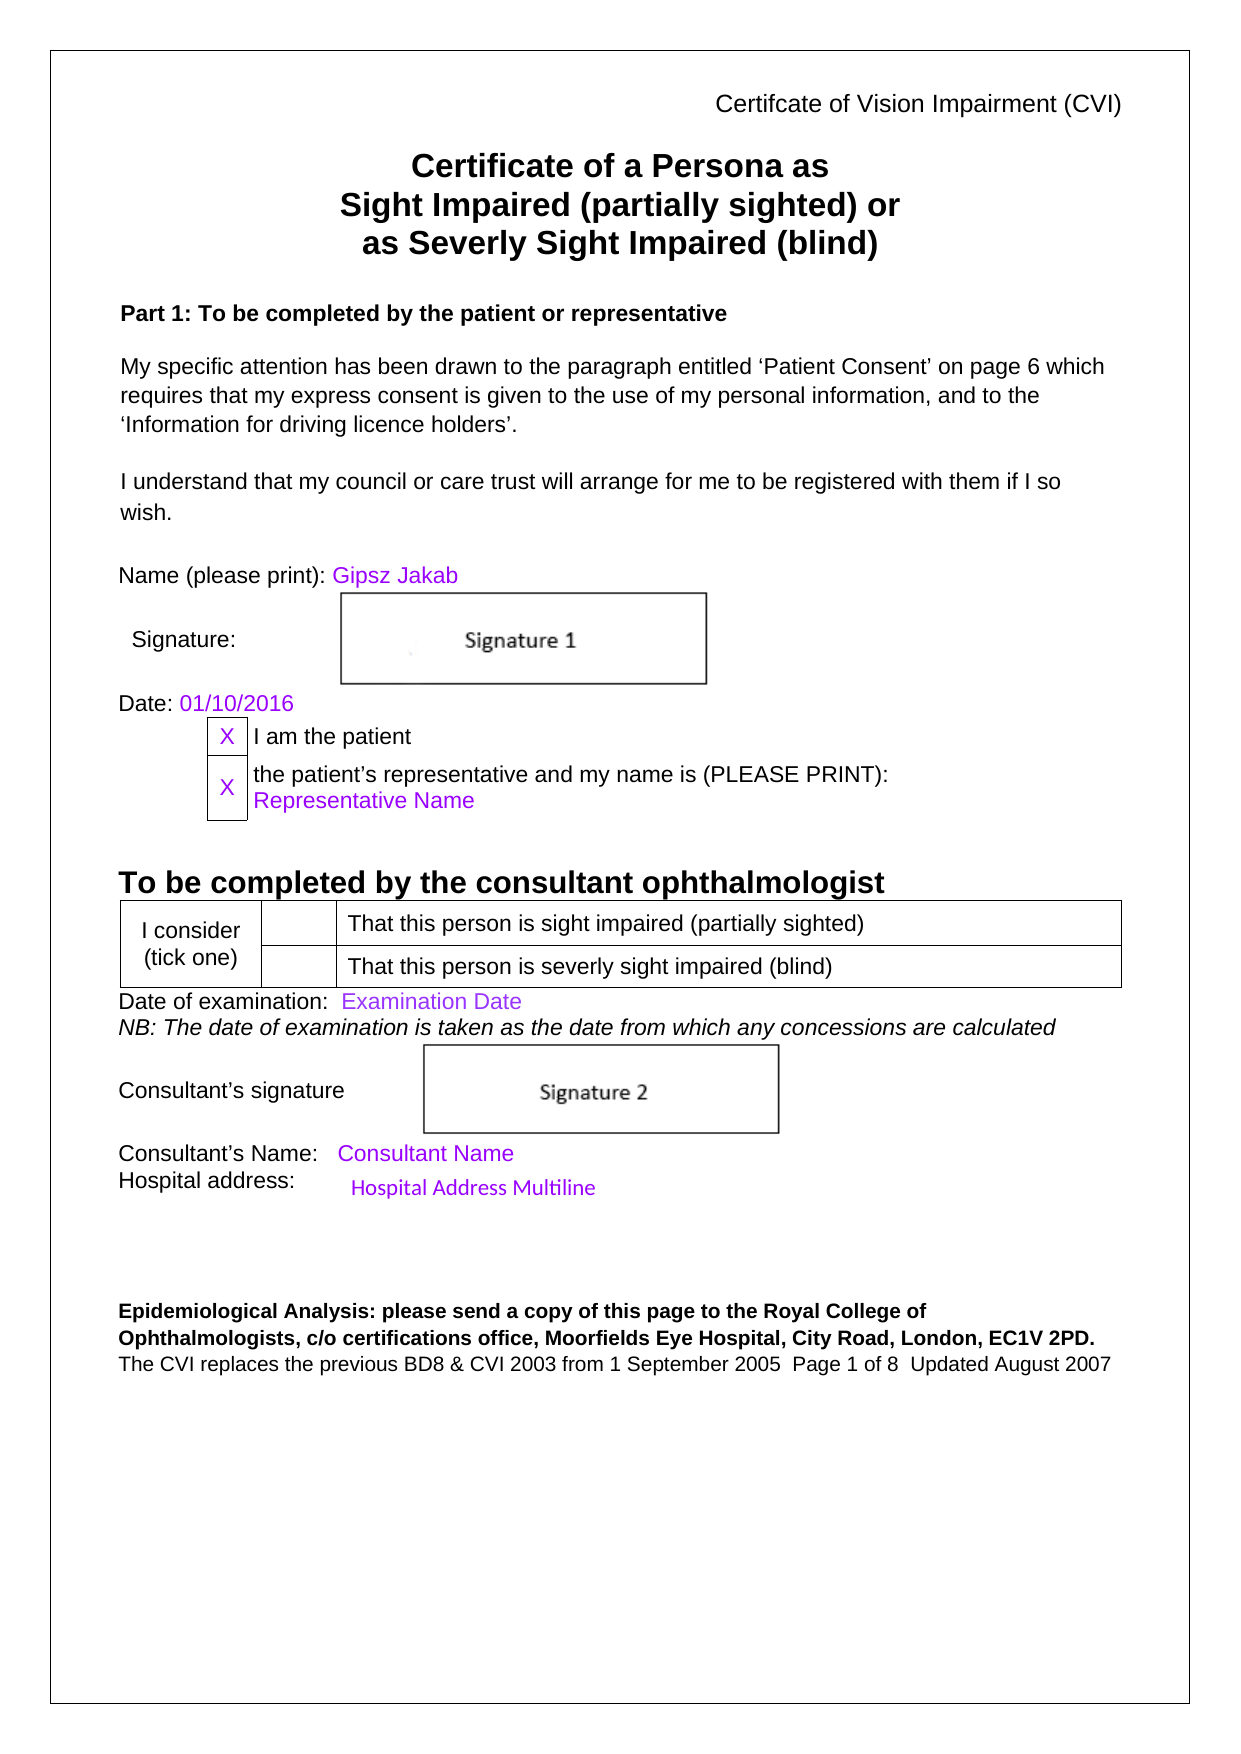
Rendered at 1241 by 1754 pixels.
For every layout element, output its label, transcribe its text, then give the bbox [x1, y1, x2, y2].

text I understand that my council or care trust will arrange for me to be registered with them if I so wish. [120, 468, 1082, 526]
text The CVI replaces the previous BD8 & CVI 2003 from 1 September 2005 Page 1 of 8 Updated August 2007 [118, 1352, 1122, 1376]
table_header [718, 589, 1122, 690]
table_cell [262, 946, 336, 987]
table_header I consider (tick one) [121, 901, 261, 987]
text Part 1: To be completed by the patient or representative [120, 300, 1122, 326]
picture [419, 1040, 790, 1140]
text Name (please print): Gipsz Jakab [118, 562, 1122, 589]
table_cell That this person is severly sight impaired (blind) [337, 946, 1121, 987]
table_header Signature: [120, 589, 336, 690]
table_header That this person is sight impaired (partially sighted) [337, 901, 1121, 944]
table_header X [208, 718, 247, 755]
text Certifcate of Vision Impairment (CVI) [118, 89, 1122, 117]
text To be completed by the consultant ophthalmologist [118, 864, 1122, 900]
table_header [262, 901, 336, 944]
picture [336, 588, 718, 691]
text Consultant’s Name: Consultant Name [118, 1139, 1122, 1290]
text Date: 01/10/2016 [118, 690, 1122, 717]
text Hospital Address Multiline [351, 1173, 1098, 1201]
table_header Consultant’s signature [118, 1041, 408, 1139]
text NB: The date of examination is taken as the date from which any concessions are calculated [118, 1014, 1122, 1041]
text Epidemiological Analysis: please send a copy of this page to the Royal College of Ophthalmologists, c/o certifications office, Moorfields Eye Hospital, City Road, London, EC1V 2PD. [118, 1273, 1112, 1349]
table_cell the patient’s representative and my name is (PLEASE PRINT): Representative Name [248, 755, 1122, 820]
table_cell X [208, 756, 247, 820]
table_header [408, 1041, 419, 1139]
text as Severly Sight Impaired (blind) [118, 223, 1122, 261]
text Sight Impaired (partially sighted) or [118, 184, 1122, 223]
text Date of examination: Examination Date [118, 988, 1122, 1014]
text Certificate of a Persona as [118, 146, 1122, 184]
text Hospital address: [118, 1166, 336, 1194]
table_header I am the patient [248, 717, 1122, 755]
text My specific attention has been drawn to the paragraph entitled ‘Patient Consent’ on page 6 which requires that my express consent is given to the use of my personal information, and to the ‘Information for driving licence holders’. [120, 353, 1114, 437]
table_header [790, 1041, 1097, 1139]
